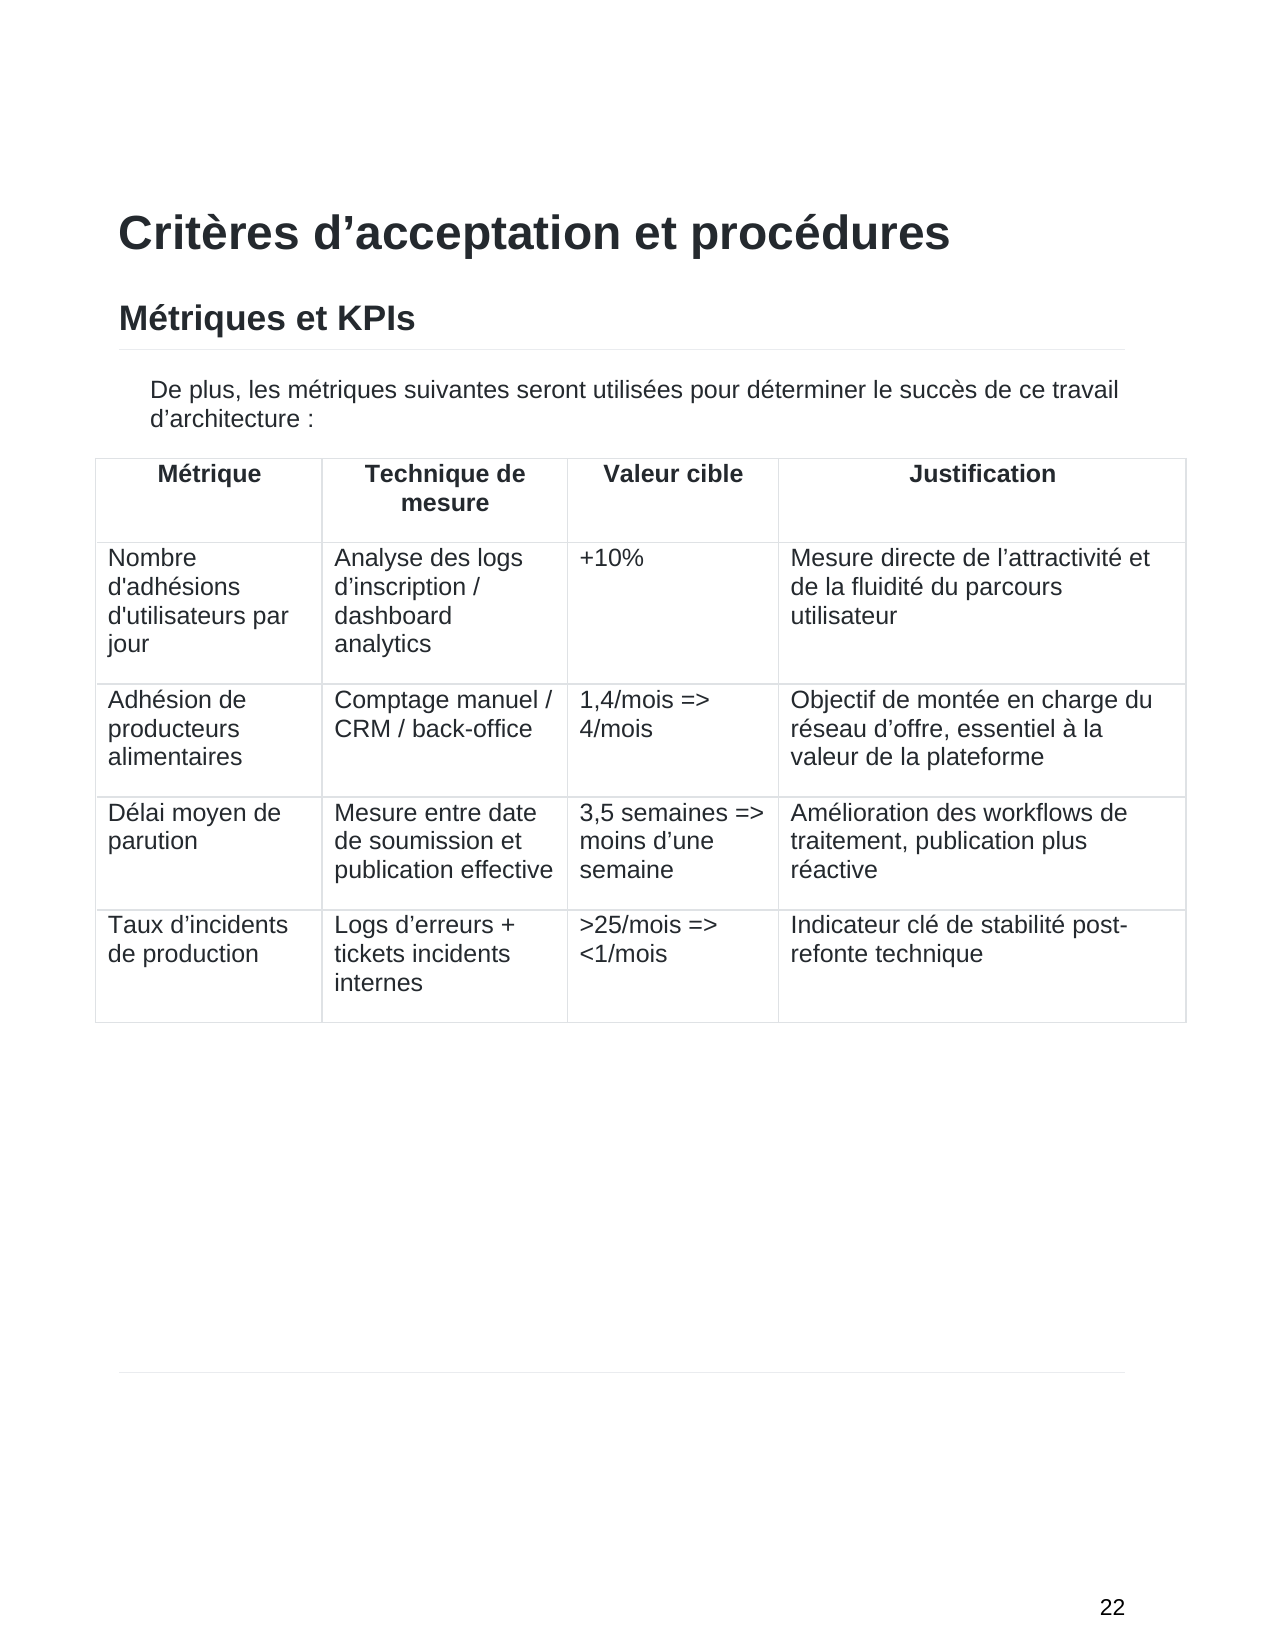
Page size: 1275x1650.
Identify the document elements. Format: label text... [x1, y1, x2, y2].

text De plus, les métriques suivantes seront utilisées pour déterminer le succès de ce travail d’architecture : [150, 375, 1125, 433]
subtitle Critères d’acceptation et procédures [119, 205, 1125, 260]
table_cell +10% [568, 543, 778, 683]
table_cell 3,5 semaines => moins d’une semaine [568, 798, 778, 909]
table_cell Amélioration des workflows de traitement, publication plus réactive [779, 798, 1185, 909]
table_cell Nombre d'adhésions d'utilisateurs par jour [96, 543, 321, 683]
table_header Justification [779, 459, 1185, 542]
table_header Valeur cible [568, 459, 778, 542]
table_cell Mesure entre date de soumission et publication effective [323, 798, 567, 909]
table_cell Indicateur clé de stabilité post-refonte technique [779, 911, 1185, 1022]
table_cell Taux d’incidents de production [96, 910, 321, 1022]
table_cell Logs d’erreurs + tickets incidents internes [323, 911, 567, 1022]
table_cell Délai moyen de parution [96, 797, 321, 909]
table_cell Mesure directe de l’attractivité et de la fluidité du parcours utilisateur [779, 543, 1185, 683]
table_cell Adhésion de producteurs alimentaires [96, 684, 321, 796]
table_cell Objectif de montée en charge du réseau d’offre, essentiel à la valeur de la plateforme [779, 685, 1185, 796]
table_cell Comptage manuel / CRM / back-office [323, 685, 567, 796]
table_cell Analyse des logs d’inscription / dashboard analytics [323, 543, 567, 683]
table_header Métrique [96, 459, 321, 542]
table_cell >25/mois => <1/mois [568, 911, 778, 1022]
subtitle Métriques et KPIs [119, 297, 1125, 349]
table_cell 1,4/mois => 4/mois [568, 685, 778, 796]
table_header Technique de mesure [323, 459, 567, 542]
